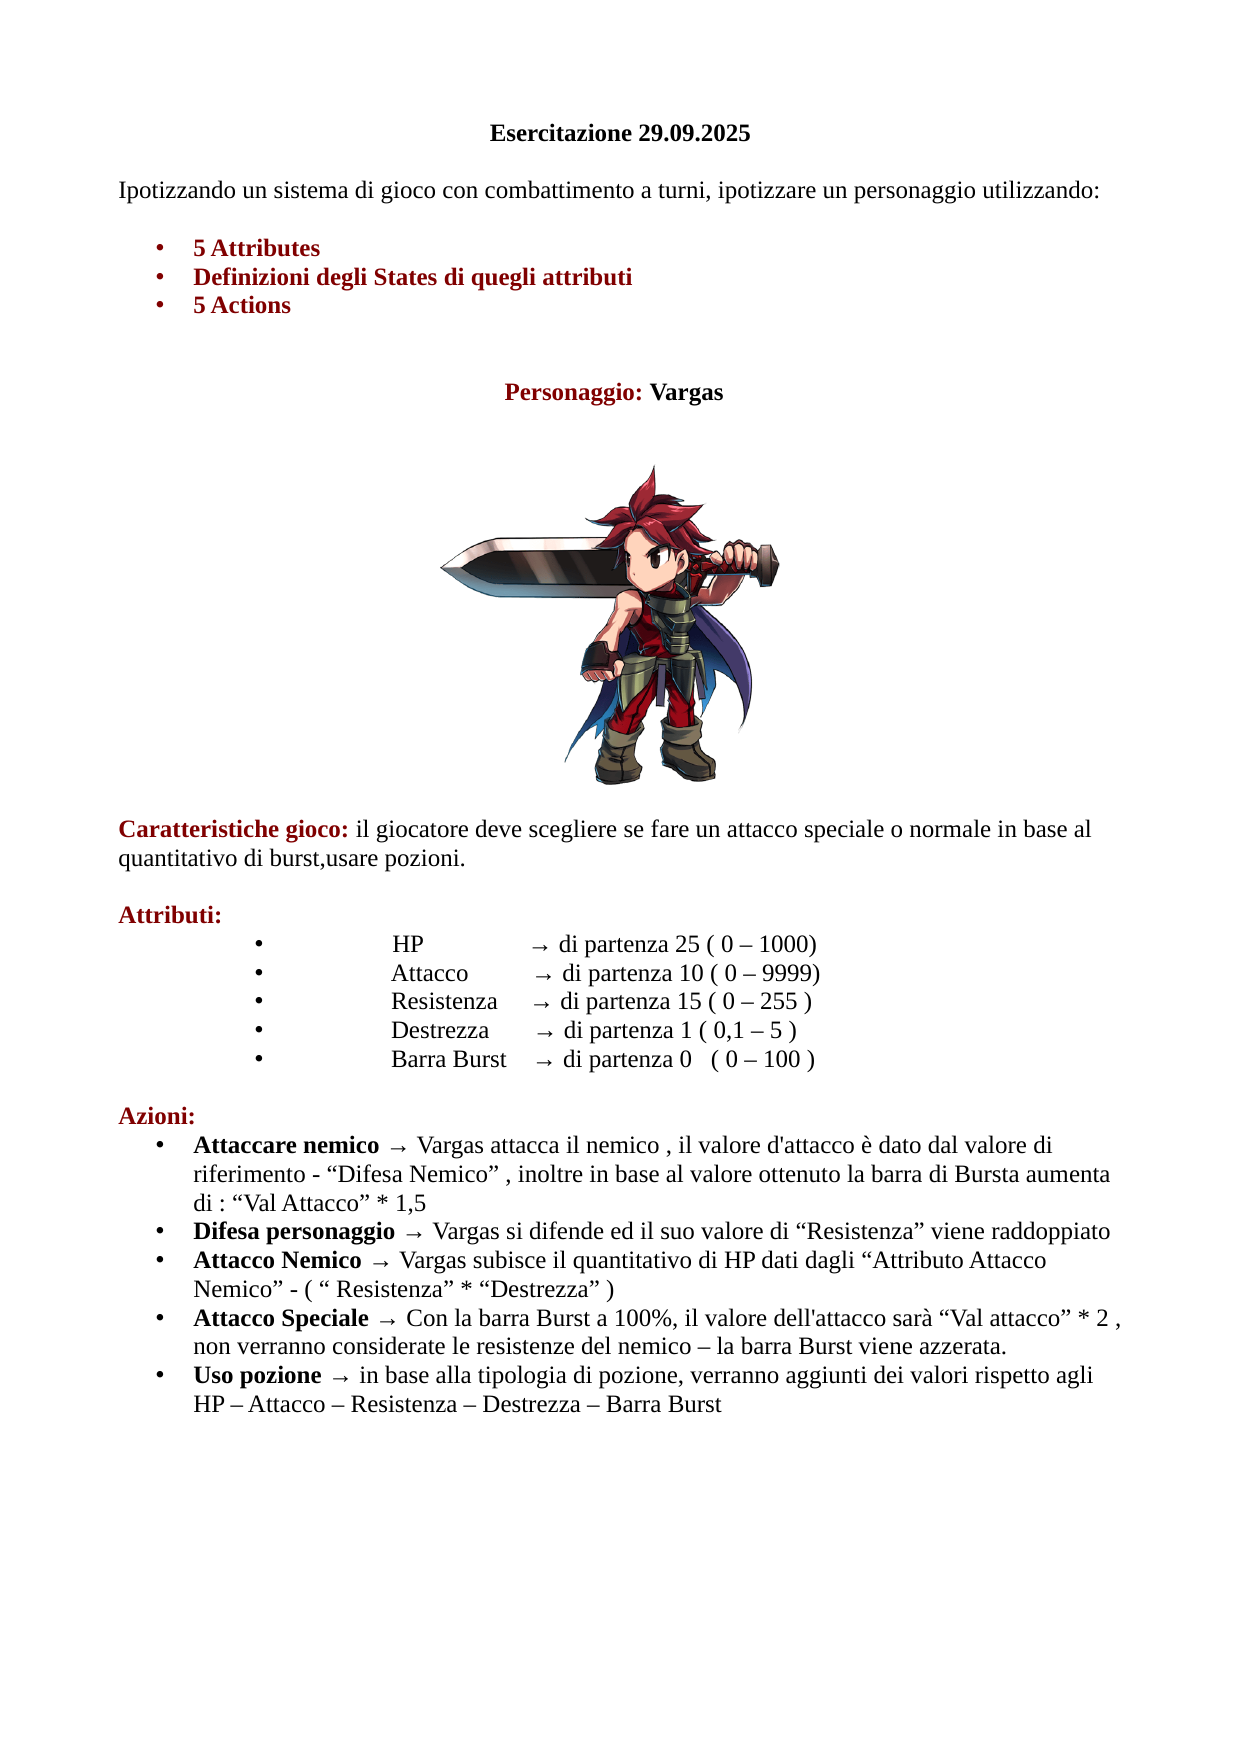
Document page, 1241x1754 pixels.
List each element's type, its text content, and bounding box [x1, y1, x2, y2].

list 5 Attributes [156, 233, 1122, 262]
list Uso pozione → in base alla tipologia di pozione, verranno aggiunti dei valori rispetto agli HP – Attacco – Resistenza – Destrezza – Barra Burst [156, 1360, 1122, 1418]
text Attributi: [118, 900, 1122, 929]
text Ipotizzando un sistema di gioco con combattimento a turni, ipotizzare un personaggio utilizzando: [118, 176, 1122, 204]
list di : “Val Attacco” * 1,5 [156, 1188, 1122, 1216]
text Esercitazione 29.09.2025 [118, 118, 1122, 147]
list 5 Actions [156, 291, 1122, 319]
list Attacco Speciale → Con la barra Burst a 100%, il valore dell'attacco sarà “Val attacco” * 2 , non verranno considerate le resistenze del nemico – la barra Burst viene azzerata. [156, 1303, 1122, 1360]
list Definizioni degli States di quegli attributi [156, 262, 1122, 291]
list HP → di partenza 25 ( 0 – 1000) [254, 929, 1122, 958]
text Caratteristiche gioco: il giocatore deve scegliere se fare un attacco speciale o normale in base al quantitativo di burst,usare pozioni. [118, 814, 1122, 871]
list Destrezza → di partenza 1 ( 0,1 – 5 ) [254, 1015, 1122, 1044]
list Resistenza → di partenza 15 ( 0 – 255 ) [254, 986, 1122, 1015]
list Attacco → di partenza 10 ( 0 – 9999) [254, 958, 1122, 986]
text Personaggio: Vargas [118, 377, 1122, 406]
text Azioni: [118, 1101, 1122, 1130]
picture [438, 463, 802, 786]
list Attacco Nemico → Vargas subisce il quantitativo di HP dati dagli “Attributo Attacco Nemico” - ( “ Resistenza” * “Destrezza” ) [156, 1245, 1122, 1303]
list Attaccare nemico → Vargas attacca il nemico , il valore d'attacco è dato dal valore di riferimento - “Difesa Nemico” , inoltre in base al valore ottenuto la barra di Bursta aumenta [156, 1130, 1122, 1188]
list Difesa personaggio → Vargas si difende ed il suo valore di “Resistenza” viene raddoppiato [156, 1216, 1122, 1245]
list Barra Burst → di partenza 0 ( 0 – 100 ) [254, 1044, 1122, 1073]
